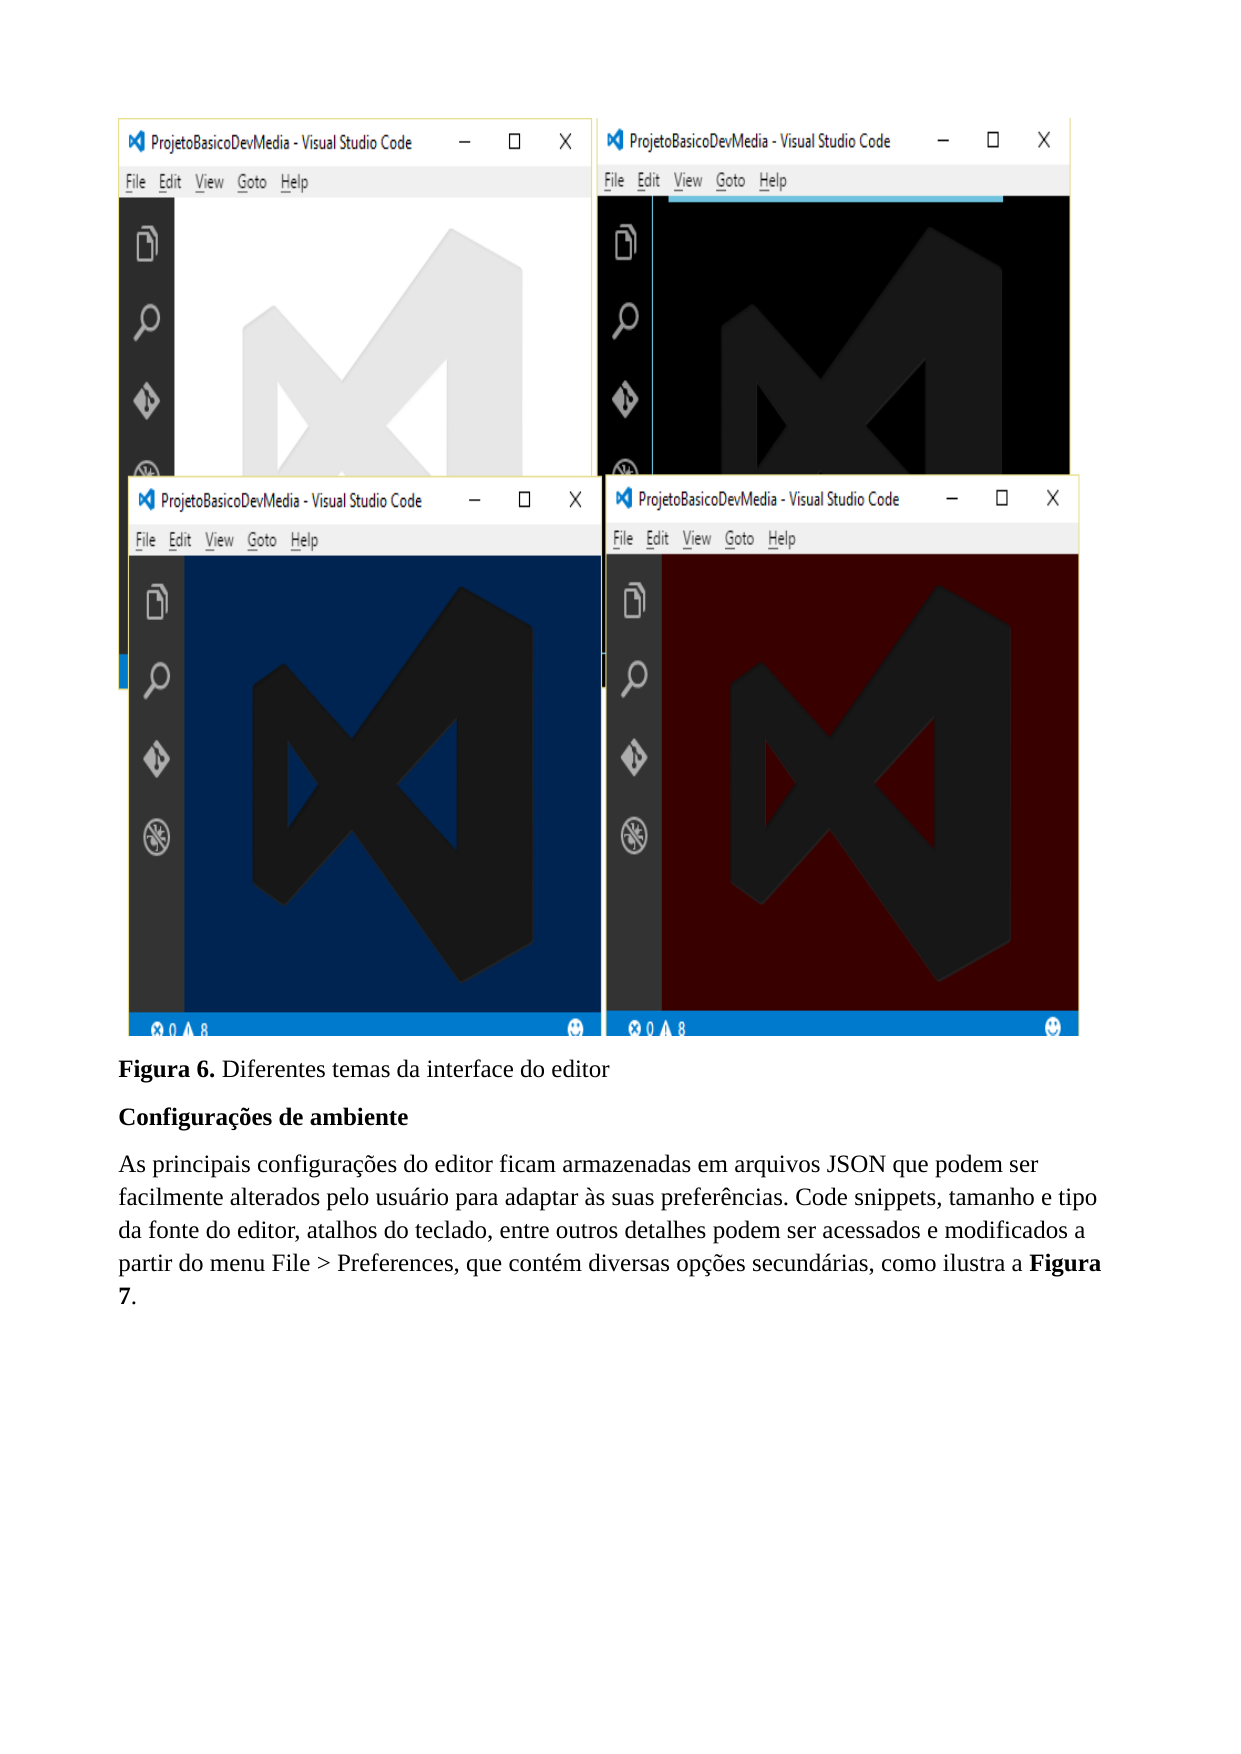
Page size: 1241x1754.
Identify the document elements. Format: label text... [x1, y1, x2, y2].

text As principais configurações do editor ficam armazenadas em arquivos JSON que podem ser facilmente alterados pelo usuário para adaptar às suas preferências. Code snippets, tamanho e tipo da fonte do editor, atalhos do teclado, entre outros detalhes podem ser acessados e modificados a partir do menu File > Preferences, que contém diversas opções secundárias, como ilustra a Figura 7. [118, 1149, 1122, 1310]
text Configurações de ambiente [118, 1102, 1122, 1131]
text Figura 6. Diferentes temas da interface do editor [118, 1054, 1122, 1083]
picture [118, 118, 1084, 1036]
